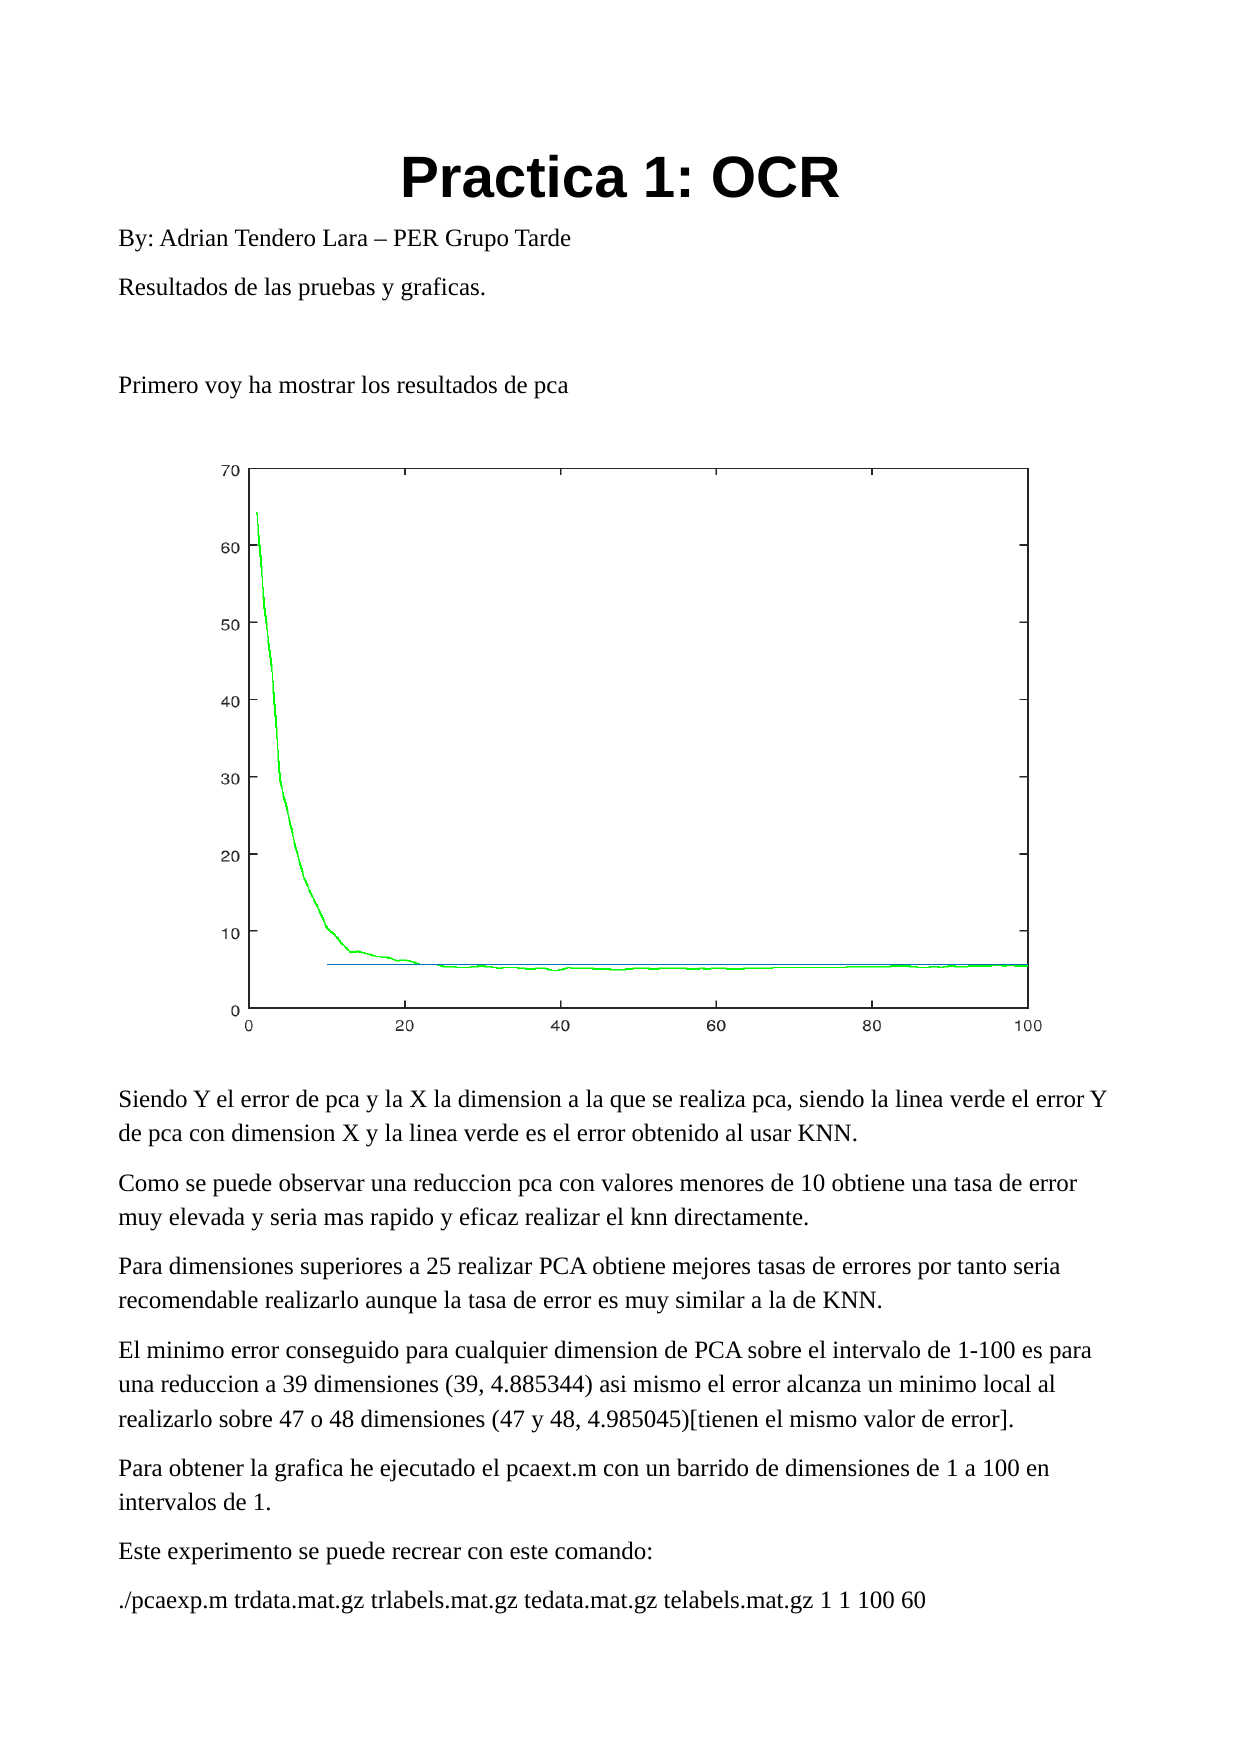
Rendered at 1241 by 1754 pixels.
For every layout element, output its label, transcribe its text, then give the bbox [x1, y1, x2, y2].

text Para obtener la grafica he ejecutado el pcaext.m con un barrido de dimensiones de 1 a 100 en intervalos de 1. [118, 1453, 1122, 1516]
text Resultados de las pruebas y graficas. [118, 272, 1122, 301]
text Siendo Y el error de pca y la X la dimension a la que se realiza pca, siendo la linea verde el error Y de pca con dimension X y la linea verde es el error obtenido al usar KNN. [118, 1079, 1122, 1147]
text Este experimento se puede recrear con este comando: [118, 1536, 1122, 1565]
text ./pcaexp.m trdata.mat.gz trlabels.mat.gz tedata.mat.gz telabels.mat.gz 1 1 100 60 [118, 1585, 1122, 1614]
title Practica 1: OCR [118, 143, 1122, 210]
text By: Adrian Tendero Lara – PER Grupo Tarde [118, 223, 1122, 251]
picture [118, 418, 1123, 1079]
text Como se puede observar una reduccion pca con valores menores de 10 obtiene una tasa de error muy elevada y seria mas rapido y eficaz realizar el knn directamente. [118, 1168, 1122, 1231]
text El minimo error conseguido para cualquier dimension de PCA sobre el intervalo de 1-100 es para una reduccion a 39 dimensiones (39, 4.885344) asi mismo el error alcanza un minimo local al realizarlo sobre 47 o 48 dimensiones (47 y 48, 4.985045)[tienen el mismo valor de error]. [118, 1335, 1122, 1432]
text Para dimensiones superiores a 25 realizar PCA obtiene mejores tasas de errores por tanto seria recomendable realizarlo aunque la tasa de error es muy similar a la de KNN. [118, 1251, 1122, 1314]
text Primero voy ha mostrar los resultados de pca [118, 370, 1122, 399]
